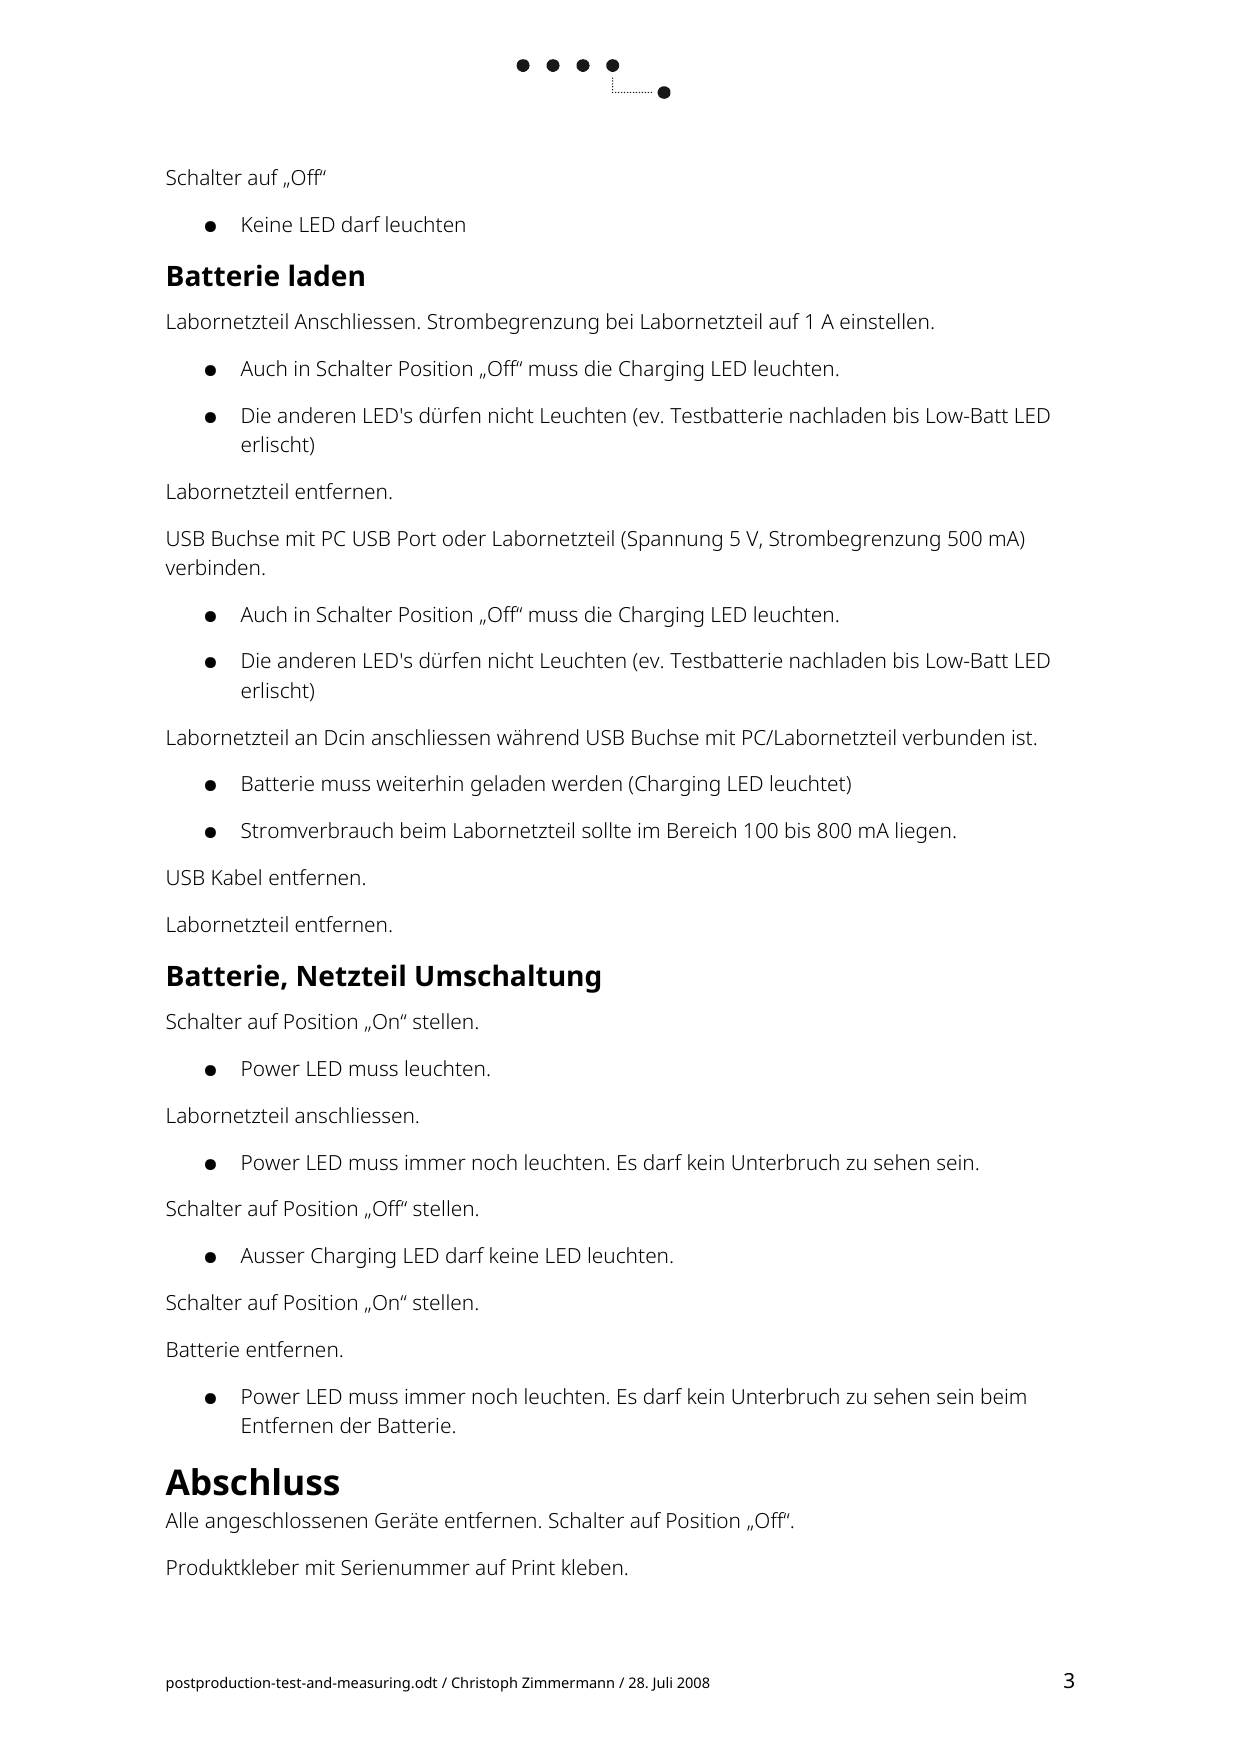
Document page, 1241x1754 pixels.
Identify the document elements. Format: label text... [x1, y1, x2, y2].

text Schalter auf Position „On“ stellen. [165, 1006, 1122, 1036]
list Power LED muss leuchten. [203, 1053, 1122, 1082]
text Alle angeschlossenen Geräte entfernen. Schalter auf Position „Off“. [165, 1506, 1122, 1535]
text USB Buchse mit PC USB Port oder Labornetzteil (Spannung 5 V, Strombegrenzung 500 mA) verbinden. [165, 523, 1122, 581]
list Die anderen LED's dürfen nicht Leuchten (ev. Testbatterie nachladen bis Low-Batt LED erlischt) [203, 646, 1122, 704]
text Batterie entfernen. [165, 1334, 1122, 1364]
list Auch in Schalter Position „Off“ muss die Charging LED leuchten. [203, 353, 1122, 382]
subtitle Batterie, Netzteil Umschaltung [165, 956, 1122, 994]
text Schalter auf Position „On“ stellen. [165, 1288, 1122, 1317]
text USB Kabel entfernen. [165, 862, 1122, 892]
text Labornetzteil entfernen. [165, 476, 1122, 505]
list Auch in Schalter Position „Off“ muss die Charging LED leuchten. [203, 599, 1122, 628]
text Schalter auf Position „Off“ stellen. [165, 1194, 1122, 1223]
text Schalter auf „Off“ [165, 162, 1122, 192]
list Batterie muss weiterhin geladen werden (Charging LED leuchtet) [203, 769, 1122, 798]
list Keine LED darf leuchten [203, 209, 1122, 238]
text Labornetzteil Anschliessen. Strombegrenzung bei Labornetzteil auf 1 A einstellen. [165, 306, 1122, 335]
subtitle Batterie laden [165, 256, 1122, 294]
list Power LED muss immer noch leuchten. Es darf kein Unterbruch zu sehen sein. [203, 1147, 1122, 1176]
text Labornetzteil anschliessen. [165, 1100, 1122, 1129]
text Produktkleber mit Serienummer auf Print kleben. [165, 1552, 1122, 1582]
text Labornetzteil an Dcin anschliessen während USB Buchse mit PC/Labornetzteil verbunden ist. [165, 722, 1122, 751]
list Ausser Charging LED darf keine LED leuchten. [203, 1241, 1122, 1270]
list Stromverbrauch beim Labornetzteil sollte im Bereich 100 bis 800 mA liegen. [203, 816, 1122, 845]
list Die anderen LED's dürfen nicht Leuchten (ev. Testbatterie nachladen bis Low-Batt LED erlischt) [203, 400, 1122, 458]
subtitle Abschluss [165, 1457, 1122, 1506]
list Power LED muss immer noch leuchten. Es darf kein Unterbruch zu sehen sein beim Entfernen der Batterie. [203, 1381, 1122, 1440]
text Labornetzteil entfernen. [165, 909, 1122, 938]
